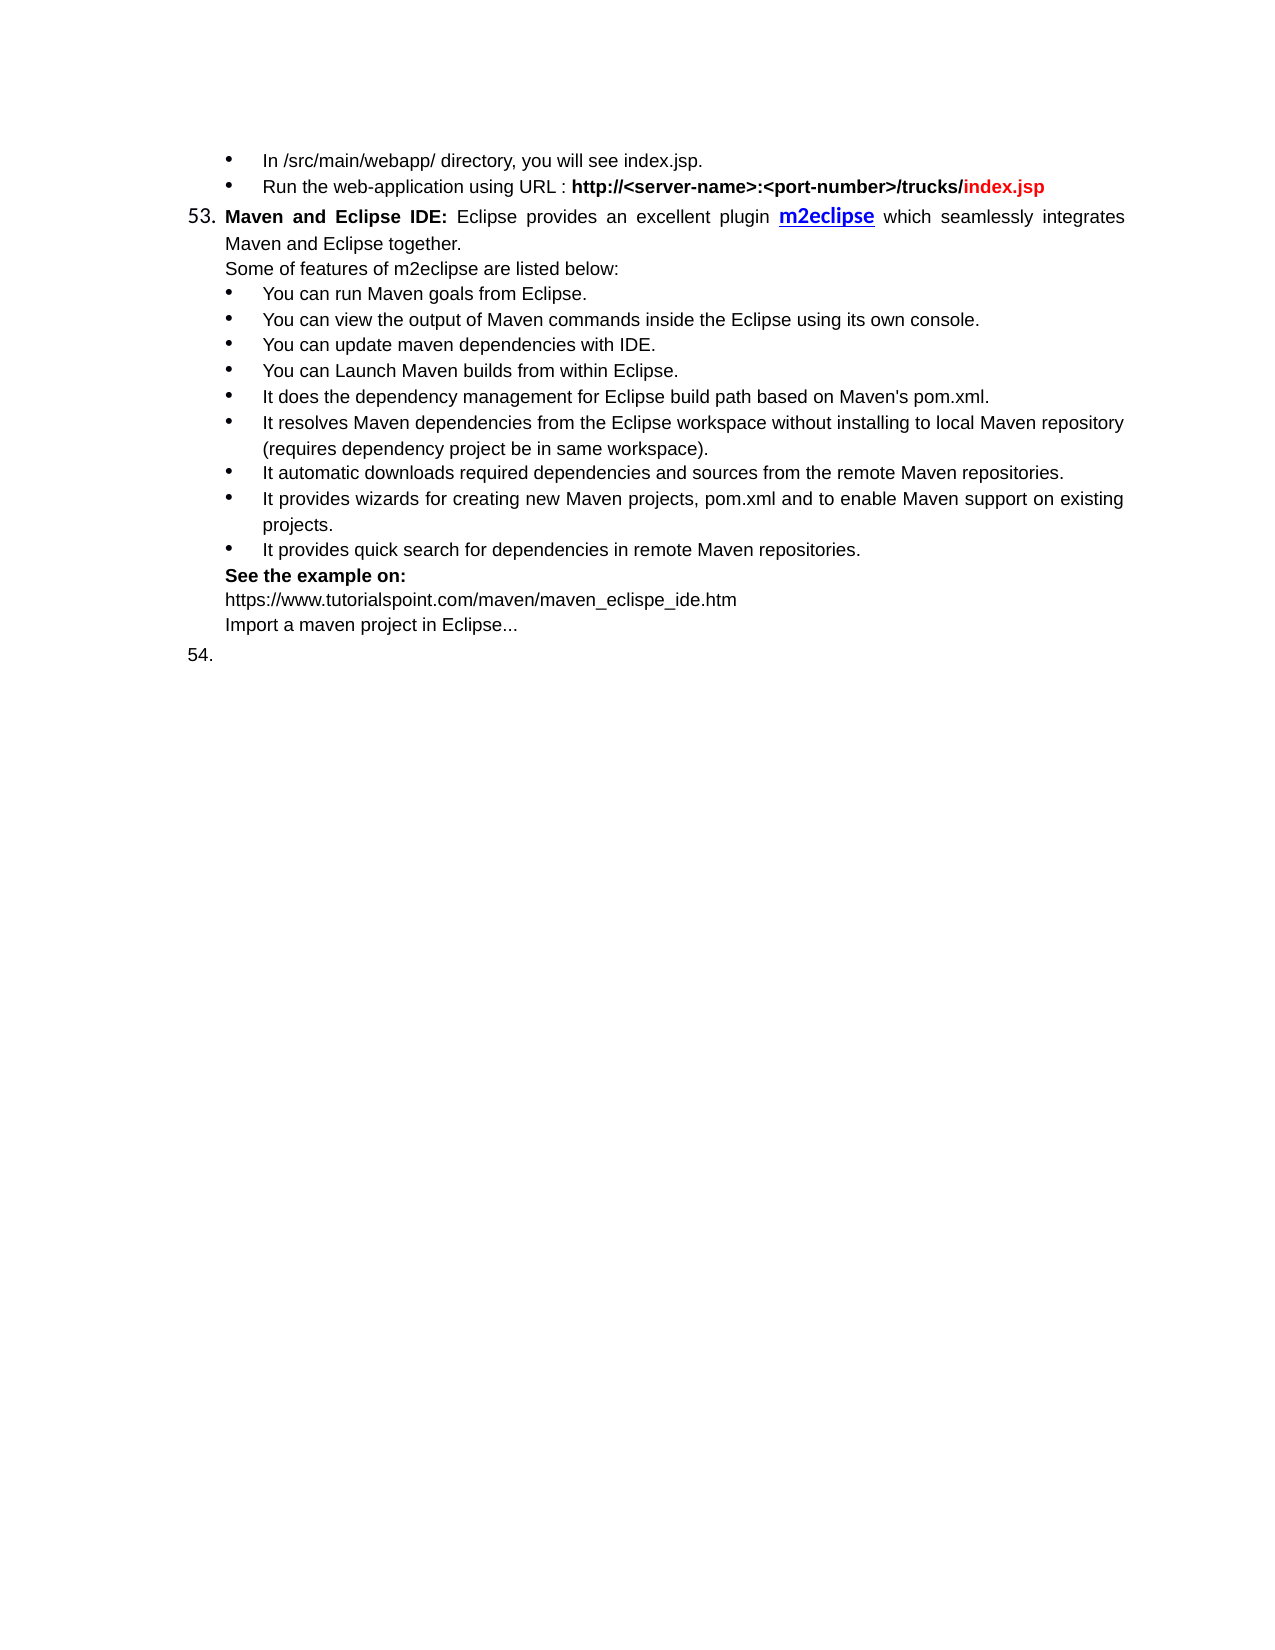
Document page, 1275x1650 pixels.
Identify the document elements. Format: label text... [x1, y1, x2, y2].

list See the example on: [187, 564, 1125, 586]
list You can run Maven goals from Eclipse. [225, 282, 1125, 305]
list https://www.tutorialspoint.com/maven/maven_eclispe_ide.htm [187, 589, 1125, 611]
list It resolves Maven dependencies from the Eclipse workspace without installing to local Maven repository (requires dependency project be in same workspace). [225, 412, 1125, 459]
list It provides wizards for creating new Maven projects, pom.xml and to enable Maven support on existing projects. [225, 488, 1125, 535]
list You can update maven dependencies with IDE. [225, 334, 1125, 357]
list Import a maven project in Eclipse... [187, 614, 1125, 636]
list It does the dependency management for Eclipse build path based on Maven's pom.xml. [225, 386, 1125, 408]
list In /src/main/webapp/ directory, you will see index.jsp. [225, 150, 1125, 172]
list You can Launch Maven builds from within Eclipse. [225, 360, 1125, 382]
list Run the web-application using URL : http://<server-name>:<port-number>/trucks/index.jsp [225, 176, 1125, 198]
list Some of features of m2eclipse are listed below: [187, 258, 1125, 279]
list You can view the output of Maven commands inside the Eclipse using its own console. [225, 308, 1125, 331]
list It automatic downloads required dependencies and sources from the remote Maven repositories. [225, 462, 1125, 485]
list It provides quick search for dependencies in remote Maven repositories. [225, 538, 1125, 561]
list Maven and Eclipse IDE: Eclipse provides an excellent plugin m2eclipse which seamlessly integrates Maven and Eclipse together. [187, 202, 1125, 254]
